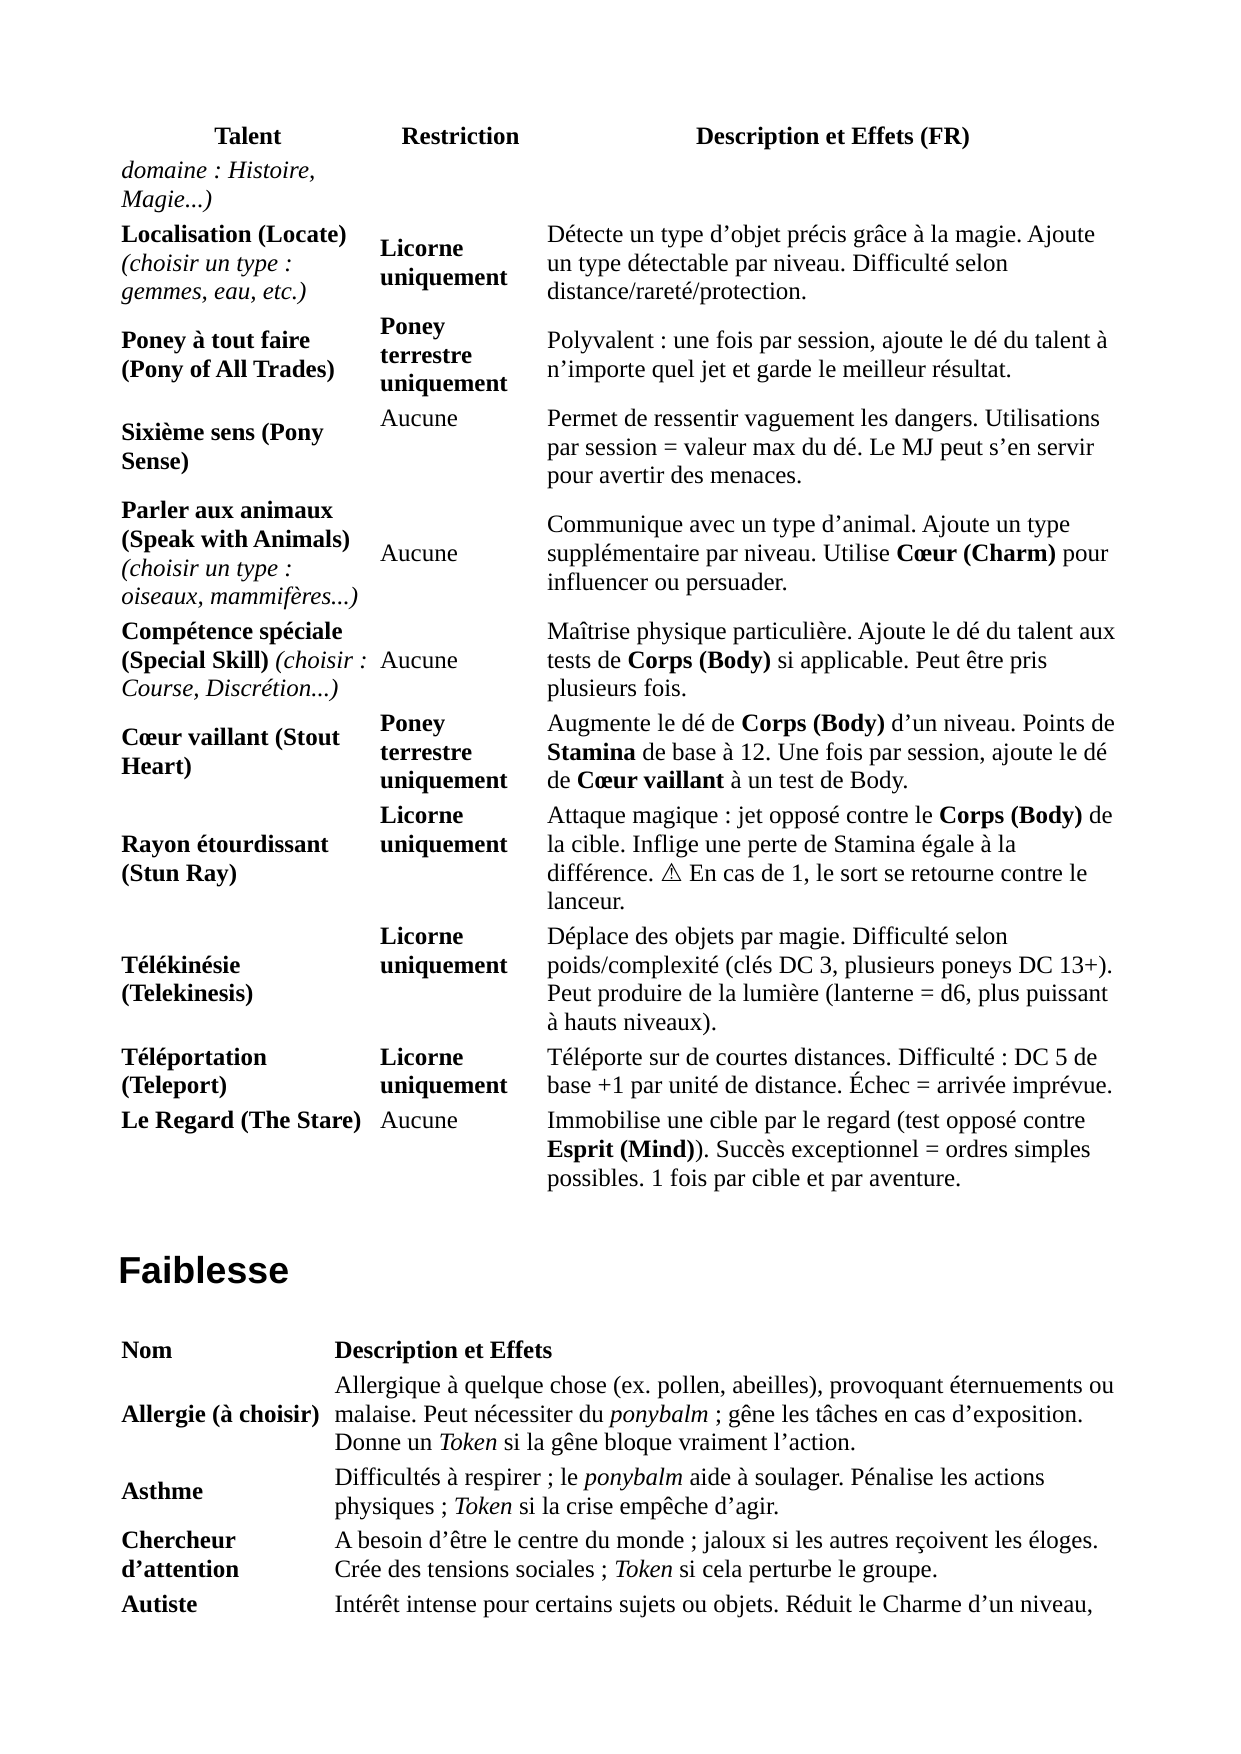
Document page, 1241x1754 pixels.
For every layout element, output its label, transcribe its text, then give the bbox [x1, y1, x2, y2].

table_cell Détecte un type d’objet précis grâce à la magie. Ajoute un type détectable par niveau. Difficulté selon distance/rareté/protection. [544, 216, 1122, 308]
table_cell Cœur vaillant (Stout Heart) [118, 705, 377, 797]
table_cell Autiste [118, 1586, 331, 1620]
table_cell Le Regard (The Stare) [118, 1102, 377, 1194]
table_cell A besoin d’être le centre du monde ; jaloux si les autres reçoivent les éloges. Crée des tensions sociales ; Token si cela perturbe le groupe. [331, 1523, 1122, 1586]
table_cell Télékinésie (Telekinesis) [118, 918, 377, 1039]
table_cell Licorne uniquement [377, 918, 544, 1039]
table_cell Parler aux animaux (Speak with Animals) (choisir un type : oiseaux, mammifères...) [118, 492, 377, 613]
table_cell Intérêt intense pour certains sujets ou objets. Réduit le Charme d’un niveau, [331, 1586, 1122, 1620]
table_cell Licorne uniquement [377, 216, 544, 308]
table_cell Téléporte sur de courtes distances. Difficulté : DC 5 de base +1 par unité de distance. Échec = arrivée imprévue. [544, 1039, 1122, 1102]
table_cell Licorne uniquement [377, 1039, 544, 1102]
table_cell Rayon étourdissant (Stun Ray) [118, 797, 377, 918]
table_cell Poney à tout faire (Pony of All Trades) [118, 308, 377, 400]
table_header Description et Effets (FR) [544, 118, 1122, 153]
table_header Description et Effets [331, 1333, 1122, 1367]
table_cell Poney terrestre uniquement [377, 308, 544, 400]
table_cell [377, 153, 544, 216]
table_header Talent [118, 118, 377, 153]
table_cell Asthme [118, 1459, 331, 1522]
table_cell Polyvalent : une fois par session, ajoute le dé du talent à n’importe quel jet et garde le meilleur résultat. [544, 308, 1122, 400]
table_cell Chercheur d’attention [118, 1523, 331, 1586]
table_cell Aucune [377, 492, 544, 613]
table_cell Maîtrise physique particulière. Ajoute le dé du talent aux tests de Corps (Body) si applicable. Peut être pris plusieurs fois. [544, 613, 1122, 705]
table_cell Téléportation (Teleport) [118, 1039, 377, 1102]
table_cell Sixième sens (Pony Sense) [118, 400, 377, 492]
table_cell Aucune [377, 400, 544, 492]
table_cell Localisation (Locate) (choisir un type : gemmes, eau, etc.) [118, 216, 377, 308]
table_cell Immobilise une cible par le regard (test opposé contre Esprit (Mind)). Succès exceptionnel = ordres simples possibles. 1 fois par cible et par aventure. [544, 1102, 1122, 1194]
table_cell Aucune [377, 1102, 544, 1194]
table_cell Communique avec un type d’animal. Ajoute un type supplémentaire par niveau. Utilise Cœur (Charm) pour influencer ou persuader. [544, 492, 1122, 613]
table_header Restriction [377, 118, 544, 153]
table_cell Permet de ressentir vaguement les dangers. Utilisations par session = valeur max du dé. Le MJ peut s’en servir pour avertir des menaces. [544, 400, 1122, 492]
table_cell [544, 153, 1122, 216]
subtitle Faiblesse [118, 1248, 1122, 1291]
table_cell Augmente le dé de Corps (Body) d’un niveau. Points de Stamina de base à 12. Une fois par session, ajoute le dé de Cœur vaillant à un test de Body. [544, 705, 1122, 797]
table_cell Allergique à quelque chose (ex. pollen, abeilles), provoquant éternuements ou malaise. Peut nécessiter du ponybalm ; gêne les tâches en cas d’exposition. Donne un Token si la gêne bloque vraiment l’action. [331, 1367, 1122, 1459]
table_cell Déplace des objets par magie. Difficulté selon poids/complexité (clés DC 3, plusieurs poneys DC 13+). Peut produire de la lumière (lanterne = d6, plus puissant à hauts niveaux). [544, 918, 1122, 1039]
table_cell domaine : Histoire, Magie...) [118, 153, 377, 216]
table_cell Compétence spéciale (Special Skill) (choisir : Course, Discrétion...) [118, 613, 377, 705]
table_cell Attaque magique : jet opposé contre le Corps (Body) de la cible. Inflige une perte de Stamina égale à la différence. ⚠️ En cas de 1, le sort se retourne contre le lanceur. [544, 797, 1122, 918]
table_cell Poney terrestre uniquement [377, 705, 544, 797]
table_cell Aucune [377, 613, 544, 705]
table_header Nom [118, 1333, 331, 1367]
table_cell Licorne uniquement [377, 797, 544, 918]
table_cell Allergie (à choisir) [118, 1367, 331, 1459]
table_cell Difficultés à respirer ; le ponybalm aide à soulager. Pénalise les actions physiques ; Token si la crise empêche d’agir. [331, 1459, 1122, 1522]
